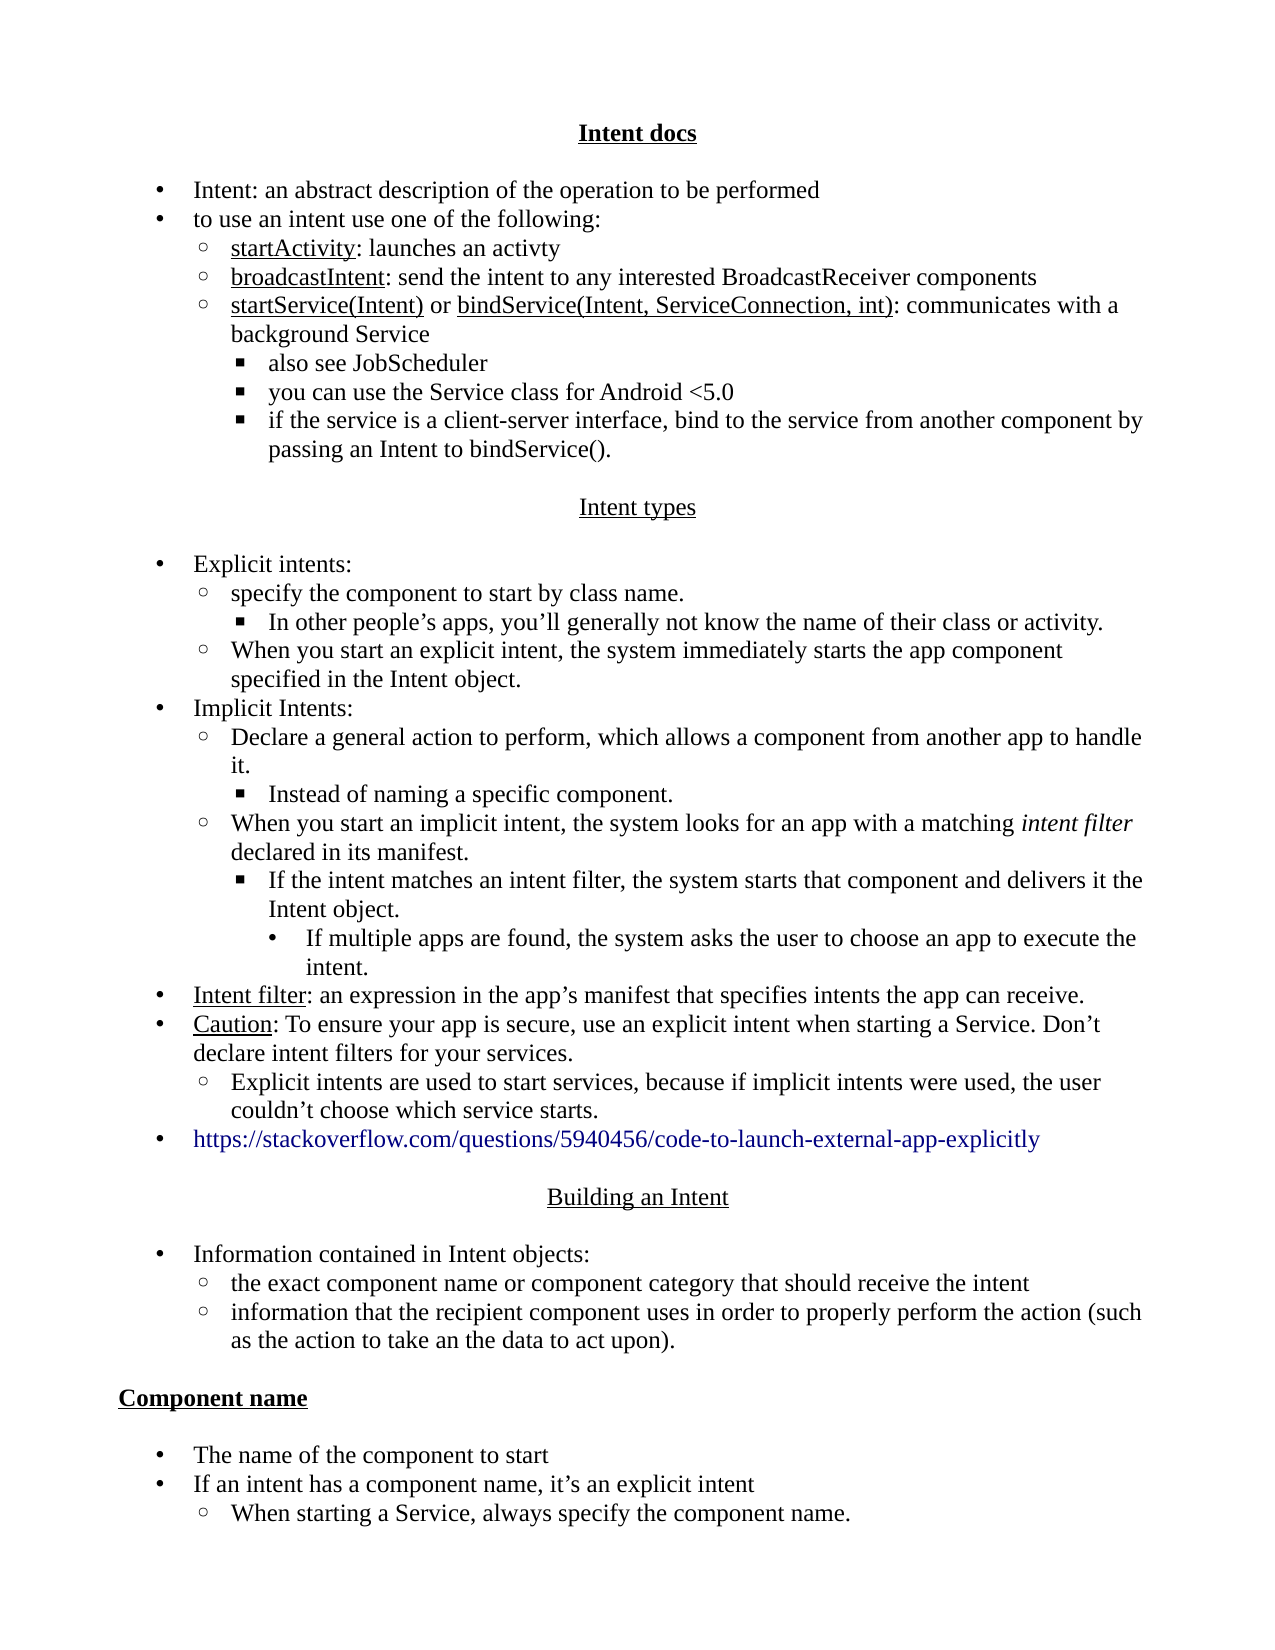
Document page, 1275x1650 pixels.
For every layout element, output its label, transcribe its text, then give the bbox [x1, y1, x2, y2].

list Instead of naming a specific component. [231, 779, 1157, 808]
list you can use the Service class for Android <5.0 [231, 377, 1157, 406]
list Caution: To ensure your app is secure, use an explicit intent when starting a Service. Don’t declare intent filters for your services. [156, 1009, 1157, 1067]
list Explicit intents: [156, 549, 1157, 578]
list When you start an explicit intent, the system immediately starts the app component specified in the Intent object. [193, 636, 1157, 693]
list Information contained in Intent objects: [156, 1239, 1157, 1268]
list information that the recipient component uses in order to properly perform the action (such as the action to take an the data to act upon). [193, 1297, 1157, 1354]
text Component name [118, 1383, 1157, 1412]
list to use an intent use one of the following: [156, 204, 1157, 233]
list if the service is a client-server interface, bind to the service from another component by passing an Intent to bindService(). [231, 406, 1157, 463]
text Intent types [118, 492, 1157, 521]
list When you start an implicit intent, the system looks for an app with a matching intent filter declared in its manifest. [193, 808, 1157, 866]
text Intent docs [118, 118, 1157, 147]
list Implicit Intents: [156, 693, 1157, 722]
list When starting a Service, always specify the component name. [193, 1498, 1157, 1527]
list Declare a general action to perform, which allows a component from another app to handle it. [193, 722, 1157, 779]
list startService(Intent) or bindService(Intent, ServiceConnection, int): communicates with a background Service [193, 291, 1157, 348]
list In other people’s apps, you’ll generally not know the name of their class or activity. [231, 607, 1157, 636]
text Building an Intent [118, 1182, 1157, 1211]
list If an intent has a component name, it’s an explicit intent [156, 1469, 1157, 1498]
list specify the component to start by class name. [193, 578, 1157, 607]
list If multiple apps are found, the system asks the user to choose an app to execute the intent. [268, 923, 1157, 981]
list broadcastIntent: send the intent to any interested BroadcastReceiver components [193, 262, 1157, 291]
list Intent filter: an expression in the app’s manifest that specifies intents the app can receive. [156, 981, 1157, 1009]
list the exact component name or component category that should receive the intent [193, 1268, 1157, 1297]
list Intent: an abstract description of the operation to be performed [156, 176, 1157, 204]
list If the intent matches an intent filter, the system starts that component and delivers it the Intent object. [231, 866, 1157, 923]
list https://stackoverflow.com/questions/5940456/code-to-launch-external-app-explicitly [156, 1124, 1157, 1153]
list also see JobScheduler [231, 348, 1157, 377]
list startActivity: launches an activty [193, 233, 1157, 262]
list Explicit intents are used to start services, because if implicit intents were used, the user couldn’t choose which service starts. [193, 1067, 1157, 1124]
list The name of the component to start [156, 1441, 1157, 1469]
